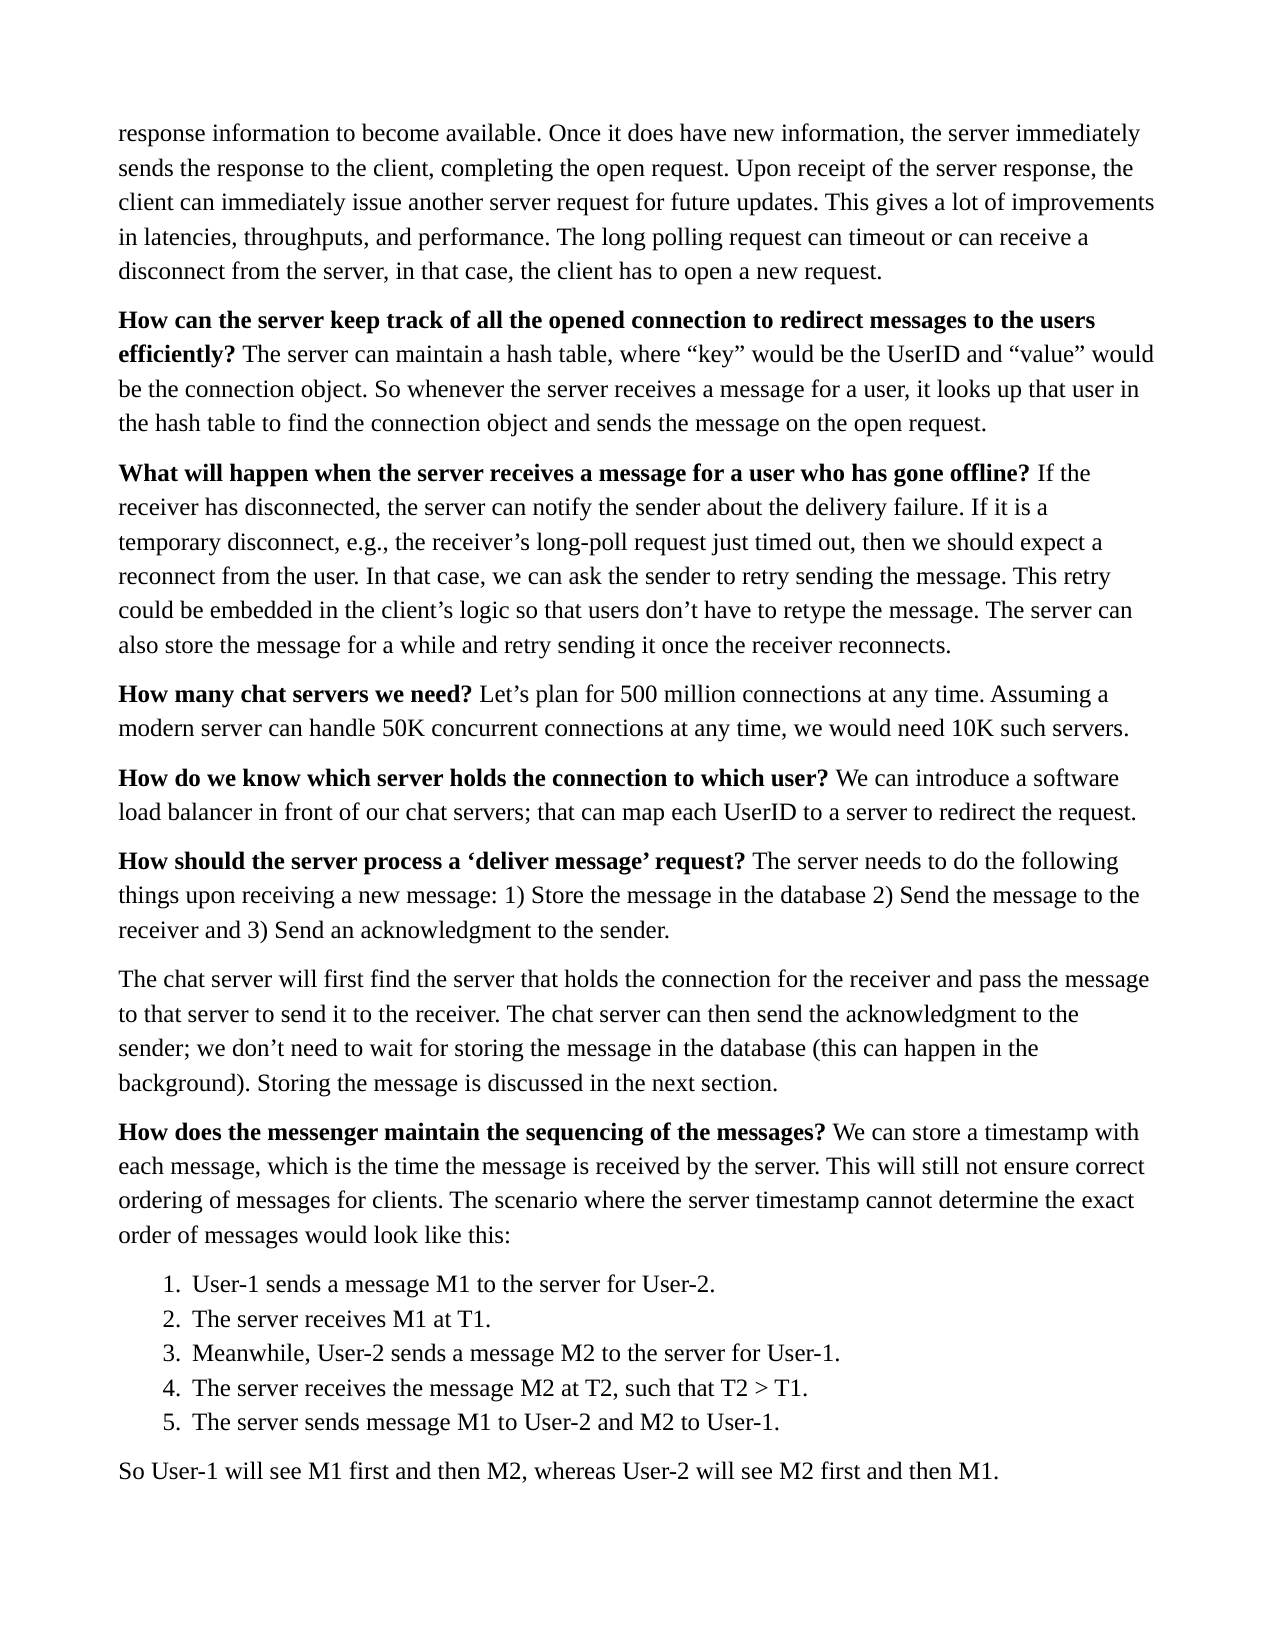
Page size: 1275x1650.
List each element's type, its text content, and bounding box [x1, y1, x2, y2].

text How should the server process a ‘deliver message’ request? The server needs to do the following things upon receiving a new message: 1) Store the message in the database 2) Send the message to the receiver and 3) Send an acknowledgment to the sender. [118, 846, 1157, 944]
text So User-1 will see M1 first and then M2, whereas User-2 will see M2 first and then M1. [118, 1456, 1157, 1485]
list The server sends message M1 to User-2 and M2 to User-1. [162, 1407, 1157, 1436]
text The chat server will first find the server that holds the connection for the receiver and pass the message to that server to send it to the receiver. The chat server can then send the acknowledgment to the sender; we don’t need to wait for storing the message in the database (this can happen in the background). Storing the message is discussed in the next section. [118, 964, 1157, 1096]
list Meanwhile, User-2 sends a message M2 to the server for User-1. [162, 1338, 1157, 1367]
text What will happen when the server receives a message for a user who has gone offline? If the receiver has disconnected, the server can notify the sender about the delivery failure. If it is a temporary disconnect, e.g., the receiver’s long-poll request just timed out, then we should expect a reconnect from the user. In that case, we can ask the sender to retry sending the message. This retry could be embedded in the client’s logic so that users don’t have to retype the message. The server can also store the message for a while and retry sending it once the receiver reconnects. [118, 458, 1157, 659]
text How do we know which server holds the connection to which user? We can introduce a software load balancer in front of our chat servers; that can map each UserID to a server to redirect the request. [118, 763, 1157, 826]
list User-1 sends a message M1 to the server for User-2. [162, 1269, 1157, 1298]
text How does the messenger maintain the sequencing of the messages? We can store a timestamp with each message, which is the time the message is received by the server. This will still not ensure correct ordering of messages for clients. The scenario where the server timestamp cannot determine the exact order of messages would look like this: [118, 1117, 1157, 1249]
text How many chat servers we need? Let’s plan for 500 million connections at any time. Assuming a modern server can handle 50K concurrent connections at any time, we would need 10K such servers. [118, 679, 1157, 742]
text How can the server keep track of all the opened connection to redirect messages to the users efficiently? The server can maintain a hash table, where “key” would be the UserID and “value” would be the connection object. So whenever the server receives a message for a user, it looks up that user in the hash table to find the connection object and sends the message on the open request. [118, 305, 1157, 437]
list The server receives M1 at T1. [162, 1304, 1157, 1332]
list The server receives the message M2 at T2, such that T2 > T1. [162, 1373, 1157, 1401]
text response information to become available. Once it does have new information, the server immediately sends the response to the client, completing the open request. Upon receipt of the server response, the client can immediately issue another server request for future updates. This gives a lot of improvements in latencies, throughputs, and performance. The long polling request can timeout or can receive a disconnect from the server, in that case, the client has to open a new request. [118, 118, 1157, 285]
